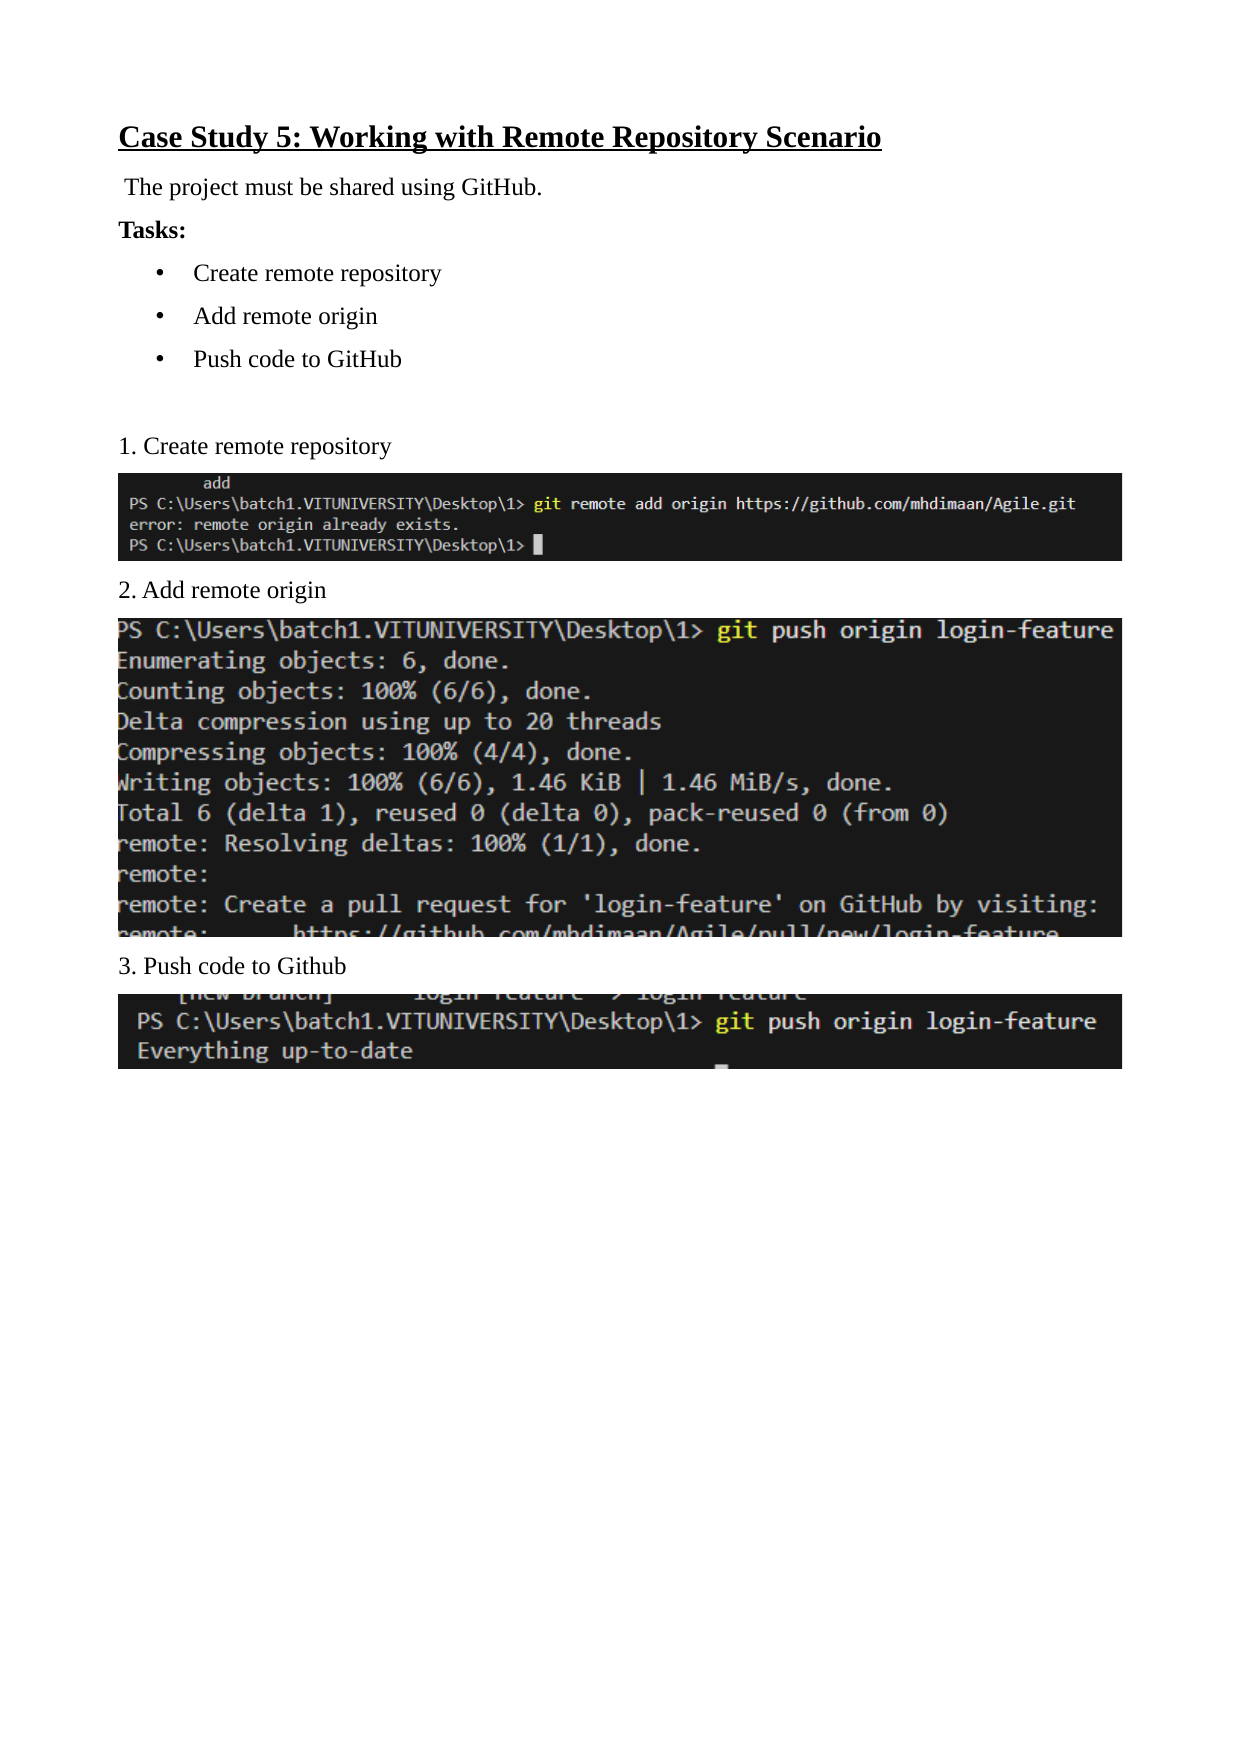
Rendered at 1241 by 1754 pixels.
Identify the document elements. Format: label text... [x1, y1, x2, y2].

picture [118, 618, 1123, 937]
list Create remote repository [156, 258, 1122, 287]
list Push code to GitHub [156, 344, 1122, 373]
picture [118, 473, 1123, 561]
text Case Study 5: Working with Remote Repository Scenario [118, 118, 1122, 154]
text Tasks: [118, 215, 1122, 244]
text 2. Add remote origin [118, 561, 1122, 604]
text 3. Push code to Github [118, 937, 1122, 980]
text 1. Create remote repository [118, 431, 1122, 459]
text The project must be shared using GitHub. [118, 172, 1122, 201]
list Add remote origin [156, 301, 1122, 330]
picture [118, 994, 1123, 1069]
